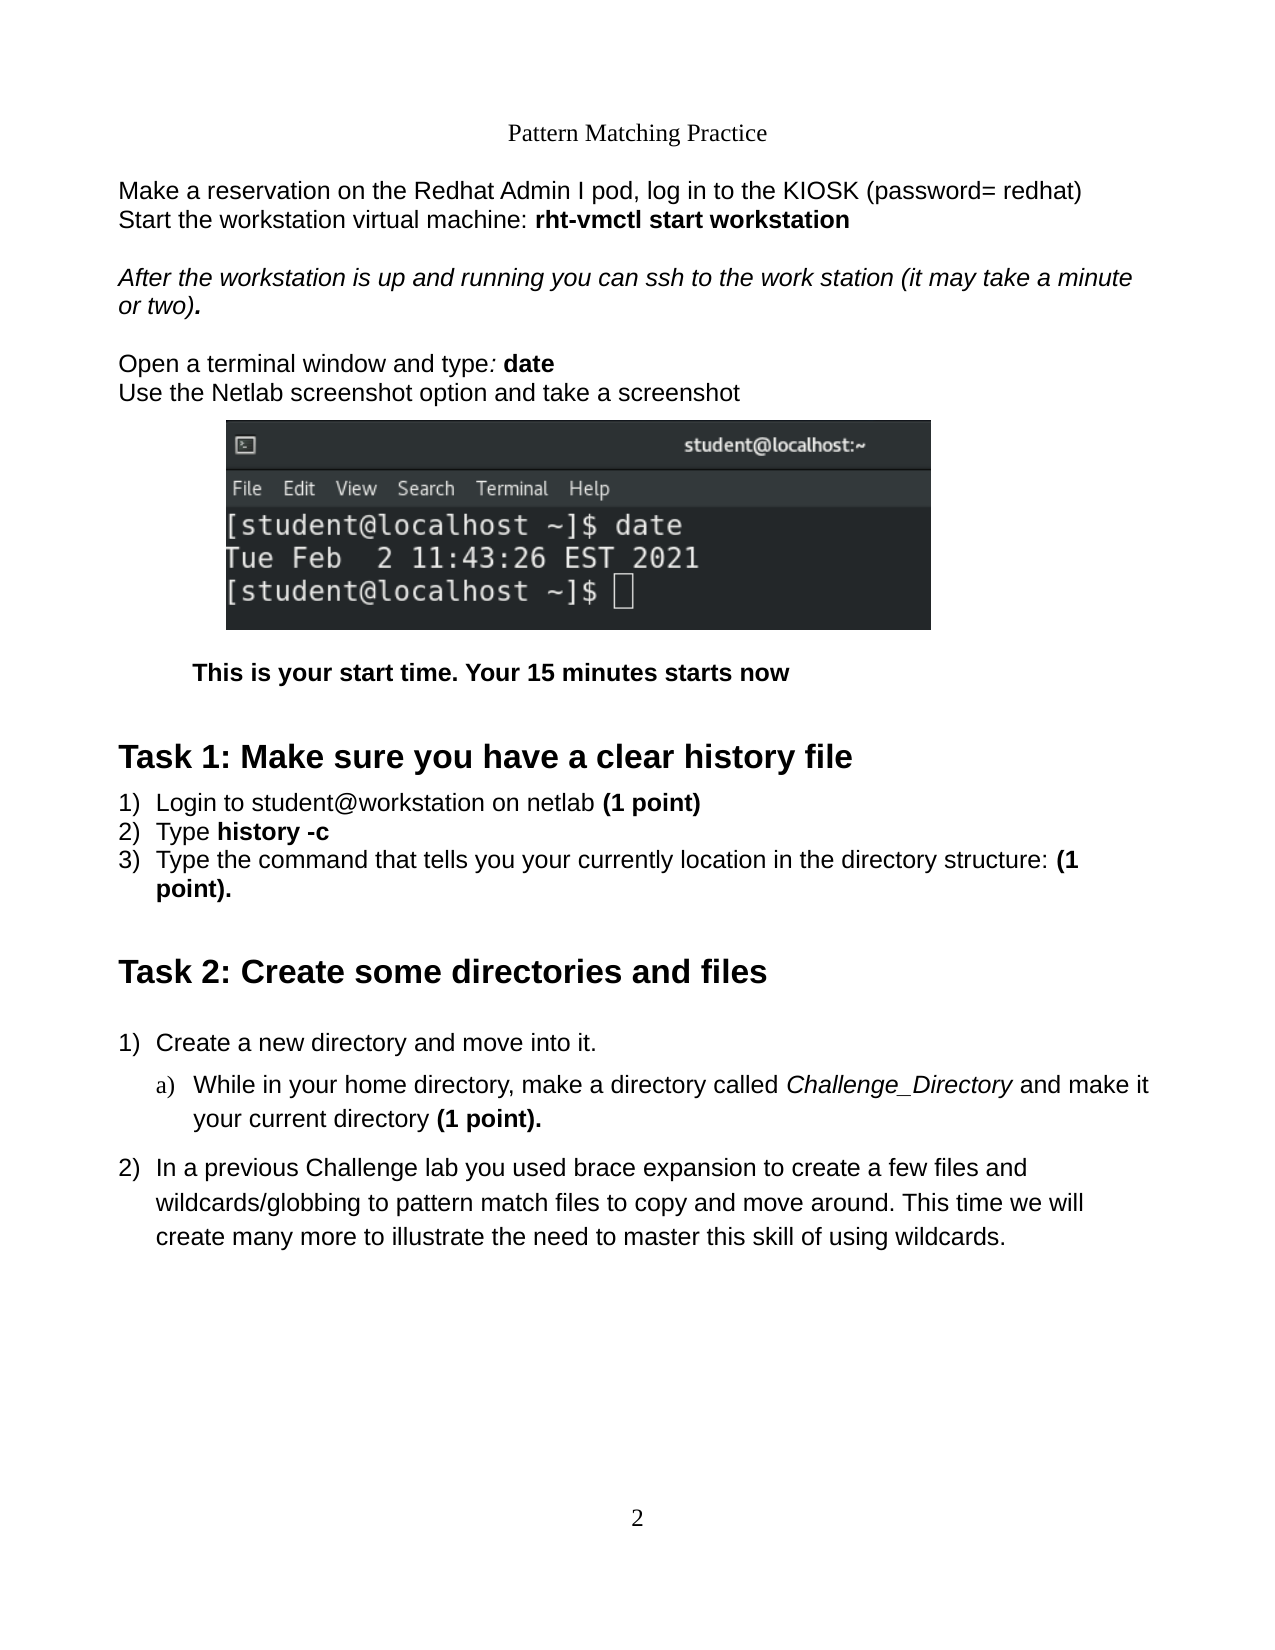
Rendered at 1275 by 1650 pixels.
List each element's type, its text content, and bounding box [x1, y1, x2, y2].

list While in your home directory, make a directory called Challenge_Directory and make it your current directory (1 point). [156, 1070, 1157, 1133]
list Type history -c [118, 816, 1157, 845]
text Use the Netlab screenshot option and take a screenshot [118, 378, 1157, 406]
subtitle Task 1: Make sure you have a clear history file [118, 737, 1157, 775]
list Type the command that tells you your currently location in the directory structure: (1 point). [118, 845, 1157, 903]
picture [226, 420, 931, 630]
subtitle Task 2: Create some directories and files [118, 952, 1157, 991]
list Login to student@workstation on netlab (1 point) [118, 788, 1157, 816]
text Start the workstation virtual machine: rht-vmctl start workstation [118, 205, 1157, 234]
list In a previous Challenge lab you used brace expansion to create a few files and wildcards/globbing to pattern match files to copy and move around. This time we will create many more to illustrate the need to master this skill of using wildcards. [118, 1153, 1157, 1251]
text Make a reservation on the Redhat Admin I pod, log in to the KIOSK (password= redhat) [118, 176, 1157, 205]
text Open a terminal window and type: date [118, 349, 1157, 378]
text This is your start time. Your 15 minutes starts now [118, 658, 1157, 687]
subtitle Create a new directory and move into it. [118, 1028, 1157, 1057]
text After the workstation is up and running you can ssh to the work station (it may take a minute or two). [118, 263, 1157, 320]
